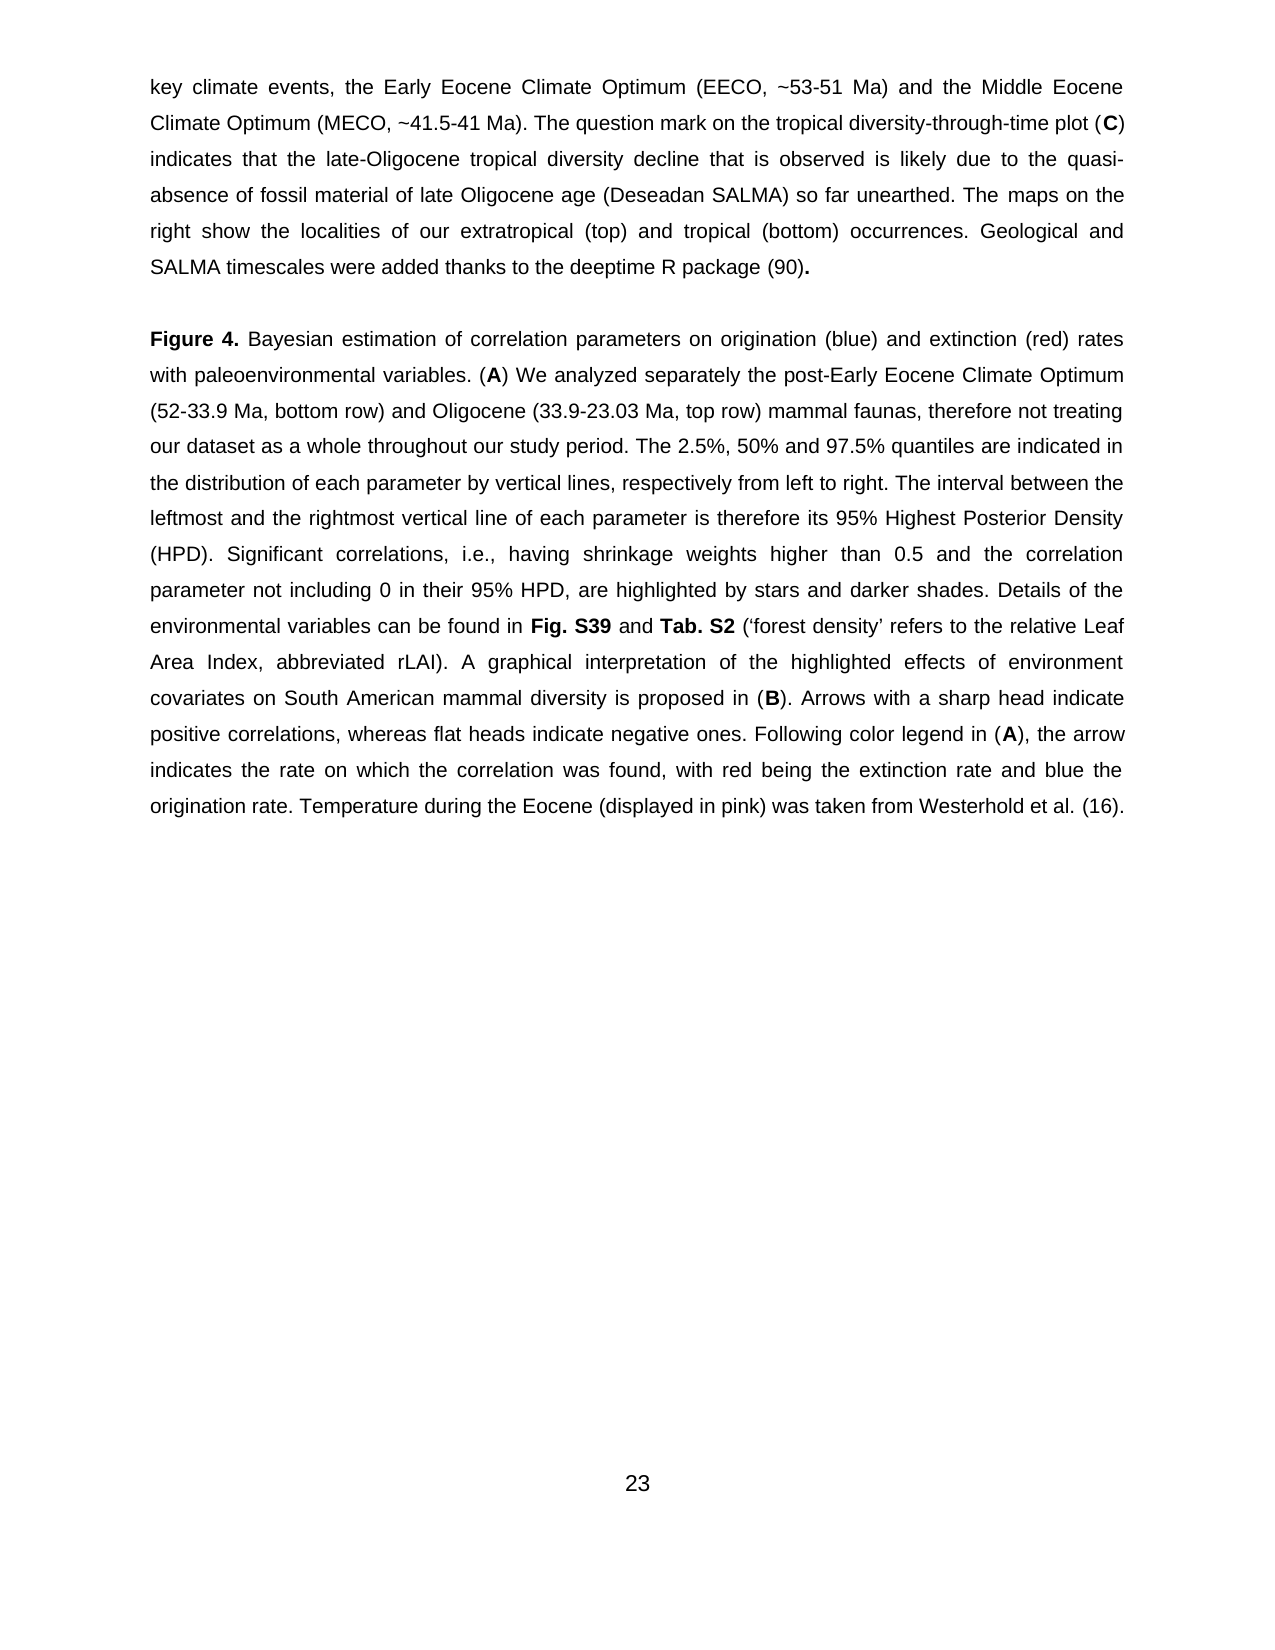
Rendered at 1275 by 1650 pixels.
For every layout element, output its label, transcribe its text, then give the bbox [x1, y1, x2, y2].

text Figure 4. Bayesian estimation of correlation parameters on origination (blue) and extinction (red) rates with paleoenvironmental variables. (A) We analyzed separately the post-Early Eocene Climate Optimum (52-33.9 Ma, bottom row) and Oligocene (33.9-23.03 Ma, top row) mammal faunas, therefore not treating our dataset as a whole throughout our study period. The 2.5%, 50% and 97.5% quantiles are indicated in the distribution of each parameter by vertical lines, respectively from left to right. The interval between the leftmost and the rightmost vertical line of each parameter is therefore its 95% Highest Posterior Density (HPD). Significant correlations, i.e., having shrinkage weights higher than 0.5 and the correlation parameter not including 0 in their 95% HPD, are highlighted by stars and darker shades. Details of the environmental variables can be found in Fig. S39 and Tab. S2 (‘forest density’ refers to the relative Leaf Area Index, abbreviated rLAI). A graphical interpretation of the highlighted effects of environment covariates on South American mammal diversity is proposed in (B). Arrows with a sharp head indicate positive correlations, whereas flat heads indicate negative ones. Following color legend in (A), the arrow indicates the rate on which the correlation was found, with red being the extinction rate and blue the origination rate. Temperature during the Eocene (displayed in pink) was taken from Westerhold et al. (16). [150, 327, 1125, 818]
text key climate events, the Early Eocene Climate Optimum (EECO, ~53-51 Ma) and the Middle Eocene Climate Optimum (MECO, ~41.5-41 Ma). The question mark on the tropical diversity-through-time plot (C) indicates that the late-Oligocene tropical diversity decline that is observed is likely due to the quasi-absence of fossil material of late Oligocene age (Deseadan SALMA) so far unearthed. The maps on the right show the localities of our extratropical (top) and tropical (bottom) occurrences. Geological and SALMA timescales were added thanks to the deeptime R package (90). [150, 75, 1125, 279]
